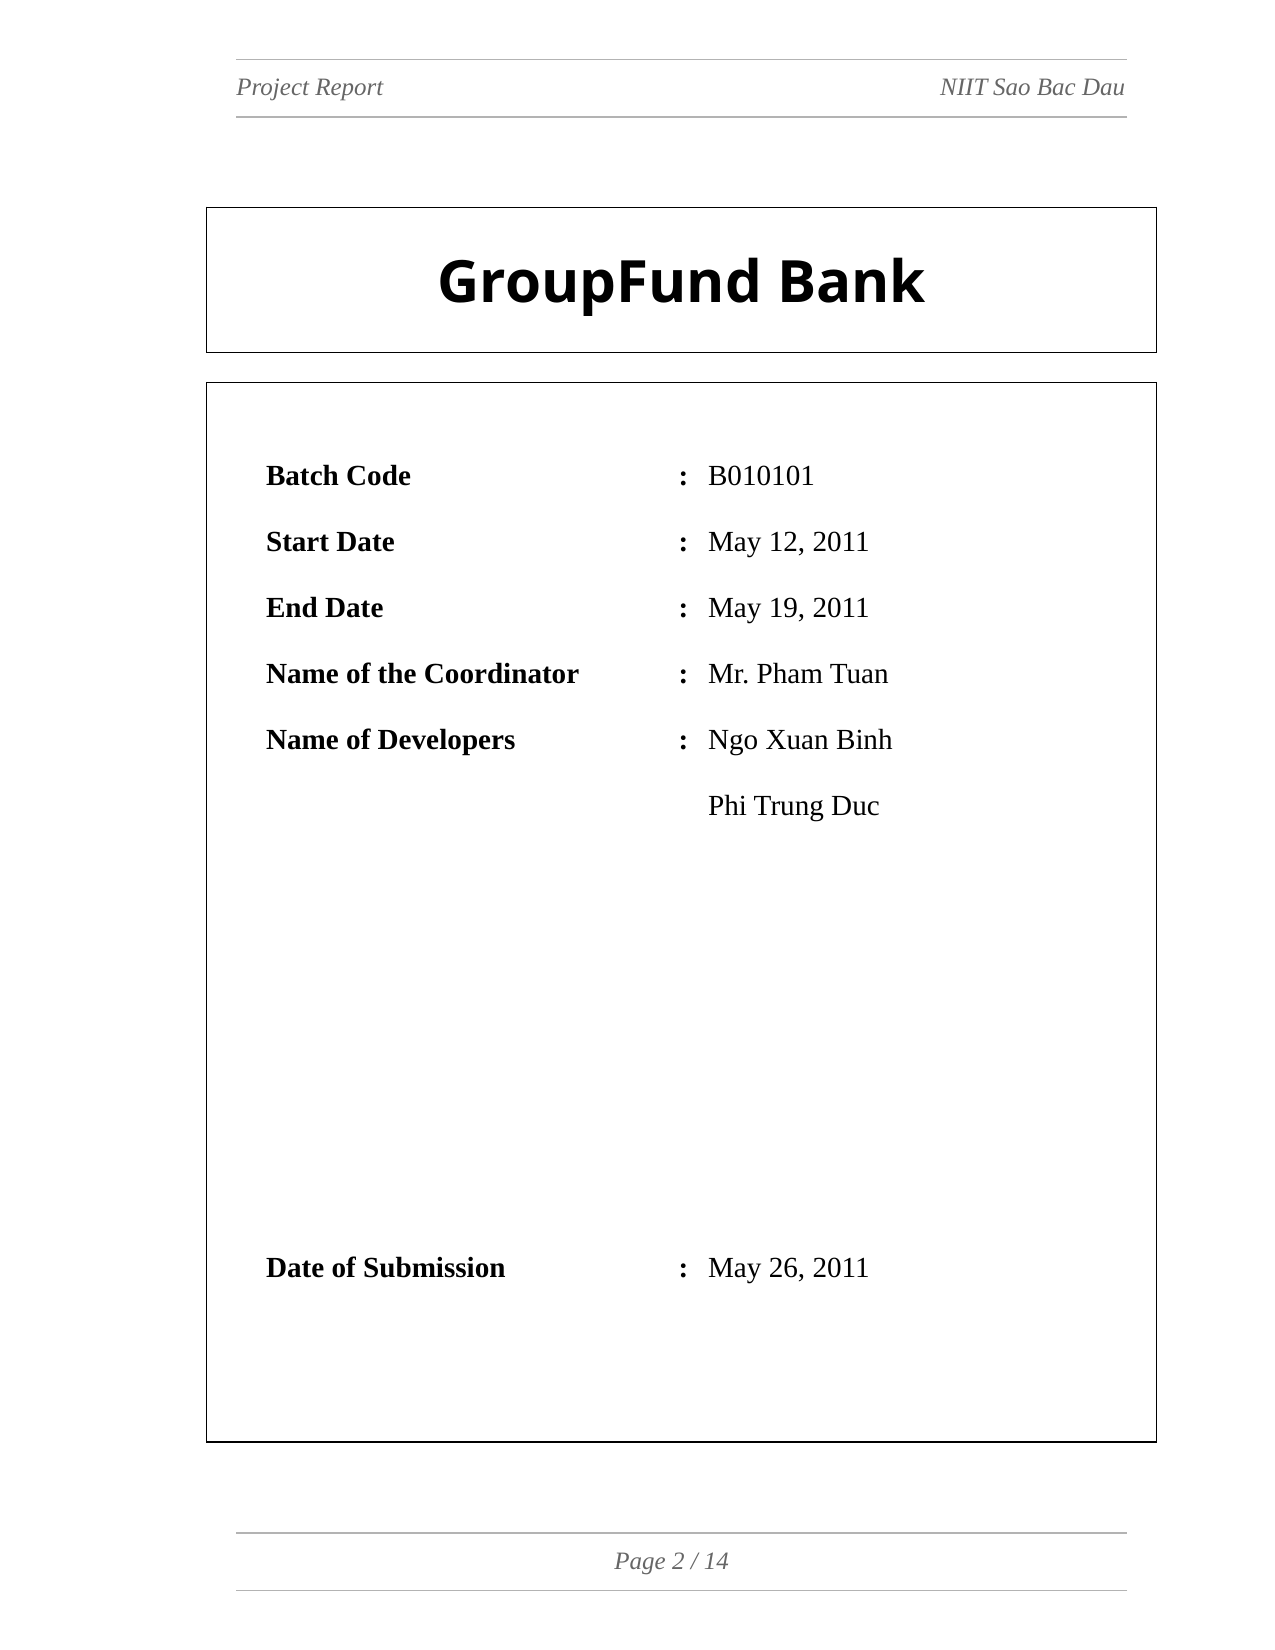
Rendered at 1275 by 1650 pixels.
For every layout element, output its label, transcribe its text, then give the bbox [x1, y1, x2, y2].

table_header GroupFund Bank [207, 208, 1156, 352]
table_header Batch Code : B010101 Start Date : May 12, 2011 End Date : May 19, 2011 Name of the Coordinator : Mr. Pham Tuan Name of Developers : Ngo Xuan Binh Phi Trung Duc Date of Submission : May 26, 2011 [207, 383, 1156, 1441]
